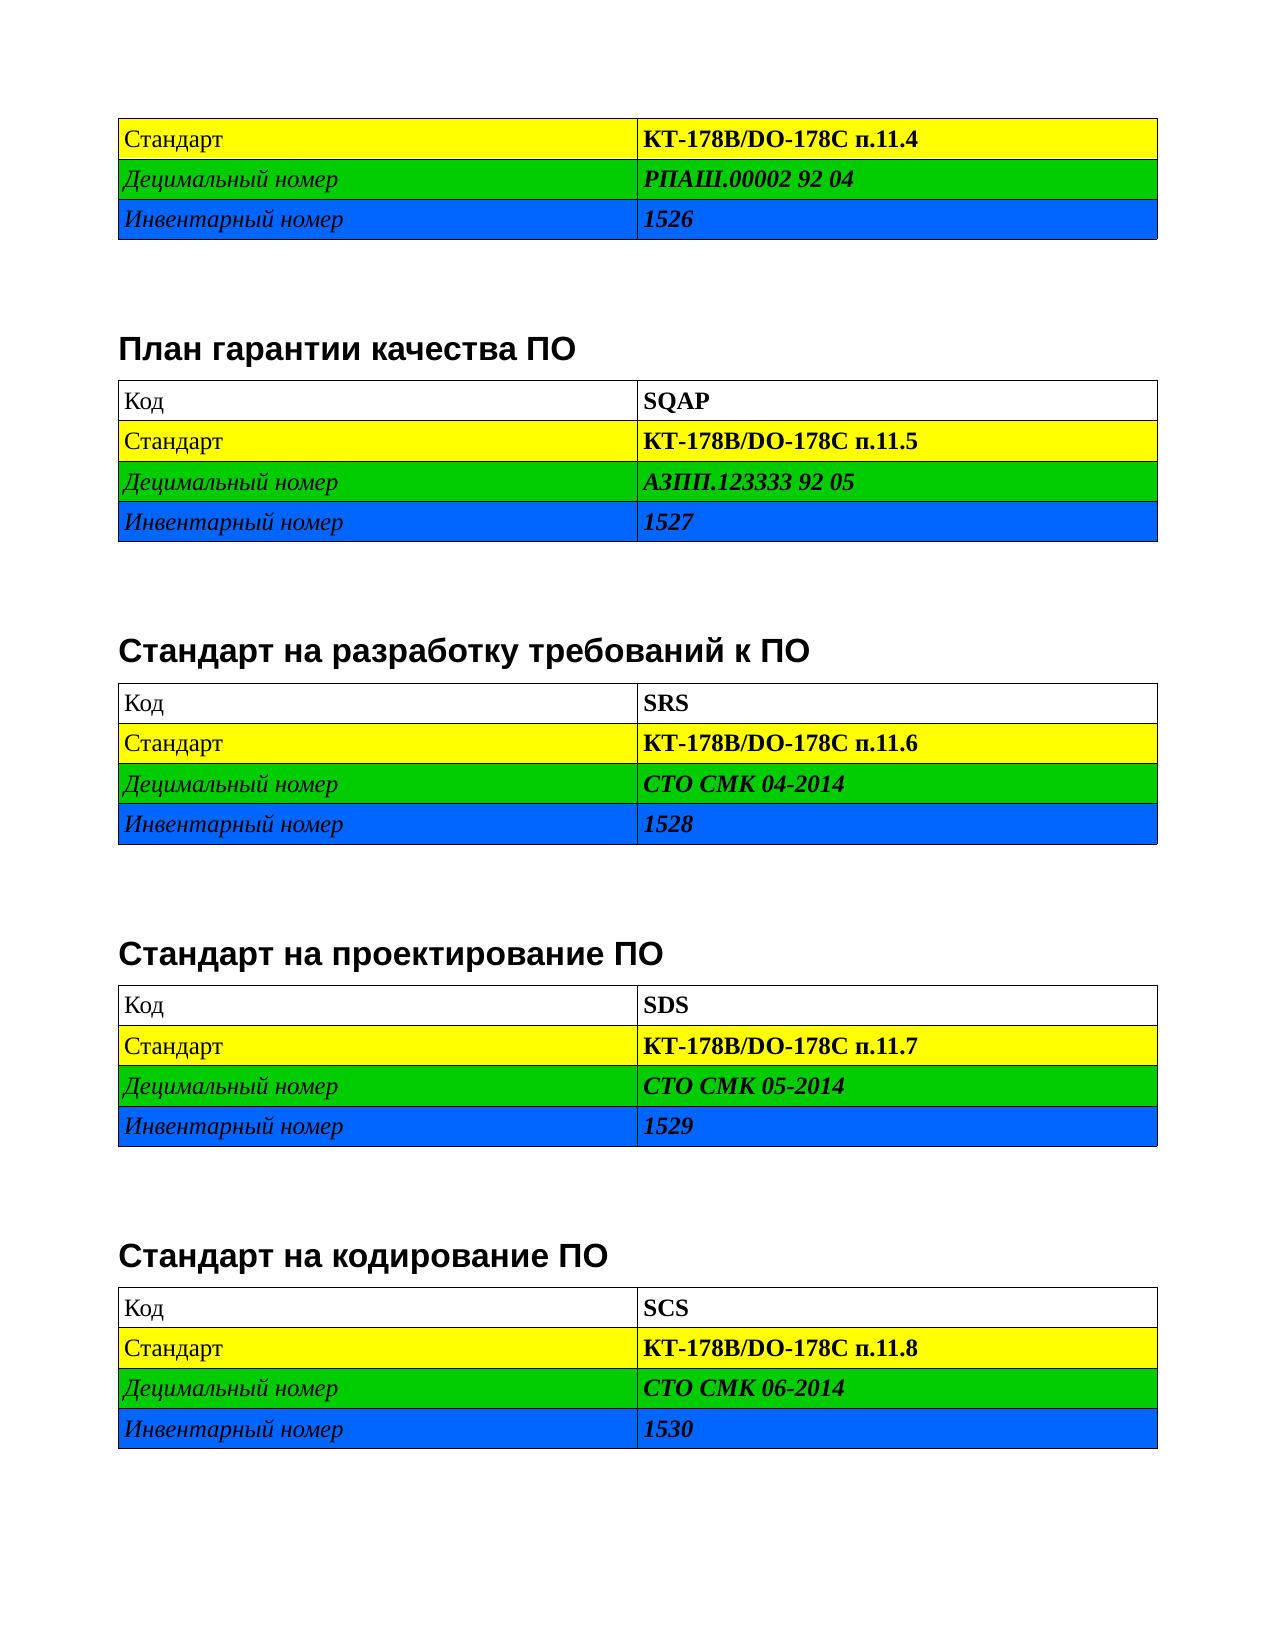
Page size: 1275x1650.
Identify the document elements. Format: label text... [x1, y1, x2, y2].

subtitle Стандарт на кодирование ПО [118, 1236, 1157, 1274]
table_cell КТ-178В/DO-178C п.11.4 [638, 119, 1157, 158]
table_cell Стандарт [119, 1026, 637, 1065]
table_header SDS [638, 986, 1157, 1025]
table_header SRS [638, 684, 1157, 723]
table_cell СТО СМК 04-2014 [638, 764, 1157, 803]
table_cell 1526 [638, 200, 1157, 239]
table_header Код [119, 1288, 637, 1327]
table_cell АЗПП.123333 92 05 [638, 462, 1157, 501]
table_header SCS [638, 1288, 1157, 1327]
table_cell Инвентарный номер [119, 502, 637, 541]
table_cell 1527 [638, 502, 1157, 541]
table_header SQAP [638, 381, 1157, 420]
table_cell Инвентарный номер [119, 1409, 637, 1448]
subtitle Стандарт на проектирование ПО [118, 933, 1157, 972]
table_cell 1529 [638, 1107, 1157, 1146]
table_cell Инвентарный номер [119, 200, 637, 239]
table_cell Децимальный номер [119, 764, 637, 803]
table_cell КТ-178В/DO-178C п.11.8 [638, 1328, 1157, 1368]
table_cell Стандарт [119, 119, 637, 158]
table_cell Стандарт [119, 1328, 637, 1368]
table_cell Инвентарный номер [119, 804, 637, 844]
table_cell Децимальный номер [119, 160, 637, 199]
table_cell Стандарт [119, 421, 637, 461]
table_cell РПАШ.00002 92 04 [638, 160, 1157, 199]
table_cell Стандарт [119, 724, 637, 763]
table_cell 1528 [638, 804, 1157, 844]
table_cell Децимальный номер [119, 462, 637, 501]
table_cell КТ-178В/DO-178C п.11.6 [638, 724, 1157, 763]
subtitle План гарантии качества ПО [118, 329, 1157, 368]
table_cell СТО СМК 06-2014 [638, 1369, 1157, 1408]
table_header Код [119, 684, 637, 723]
table_cell Децимальный номер [119, 1066, 637, 1106]
table_cell Децимальный номер [119, 1369, 637, 1408]
table_cell Инвентарный номер [119, 1107, 637, 1146]
table_header Код [119, 986, 637, 1025]
table_header Код [119, 381, 637, 420]
table_cell 1530 [638, 1409, 1157, 1448]
table_cell КТ-178В/DO-178C п.11.5 [638, 421, 1157, 461]
table_cell СТО СМК 05-2014 [638, 1066, 1157, 1106]
table_cell КТ-178В/DO-178C п.11.7 [638, 1026, 1157, 1065]
subtitle Стандарт на разработку требований к ПО [118, 631, 1157, 670]
